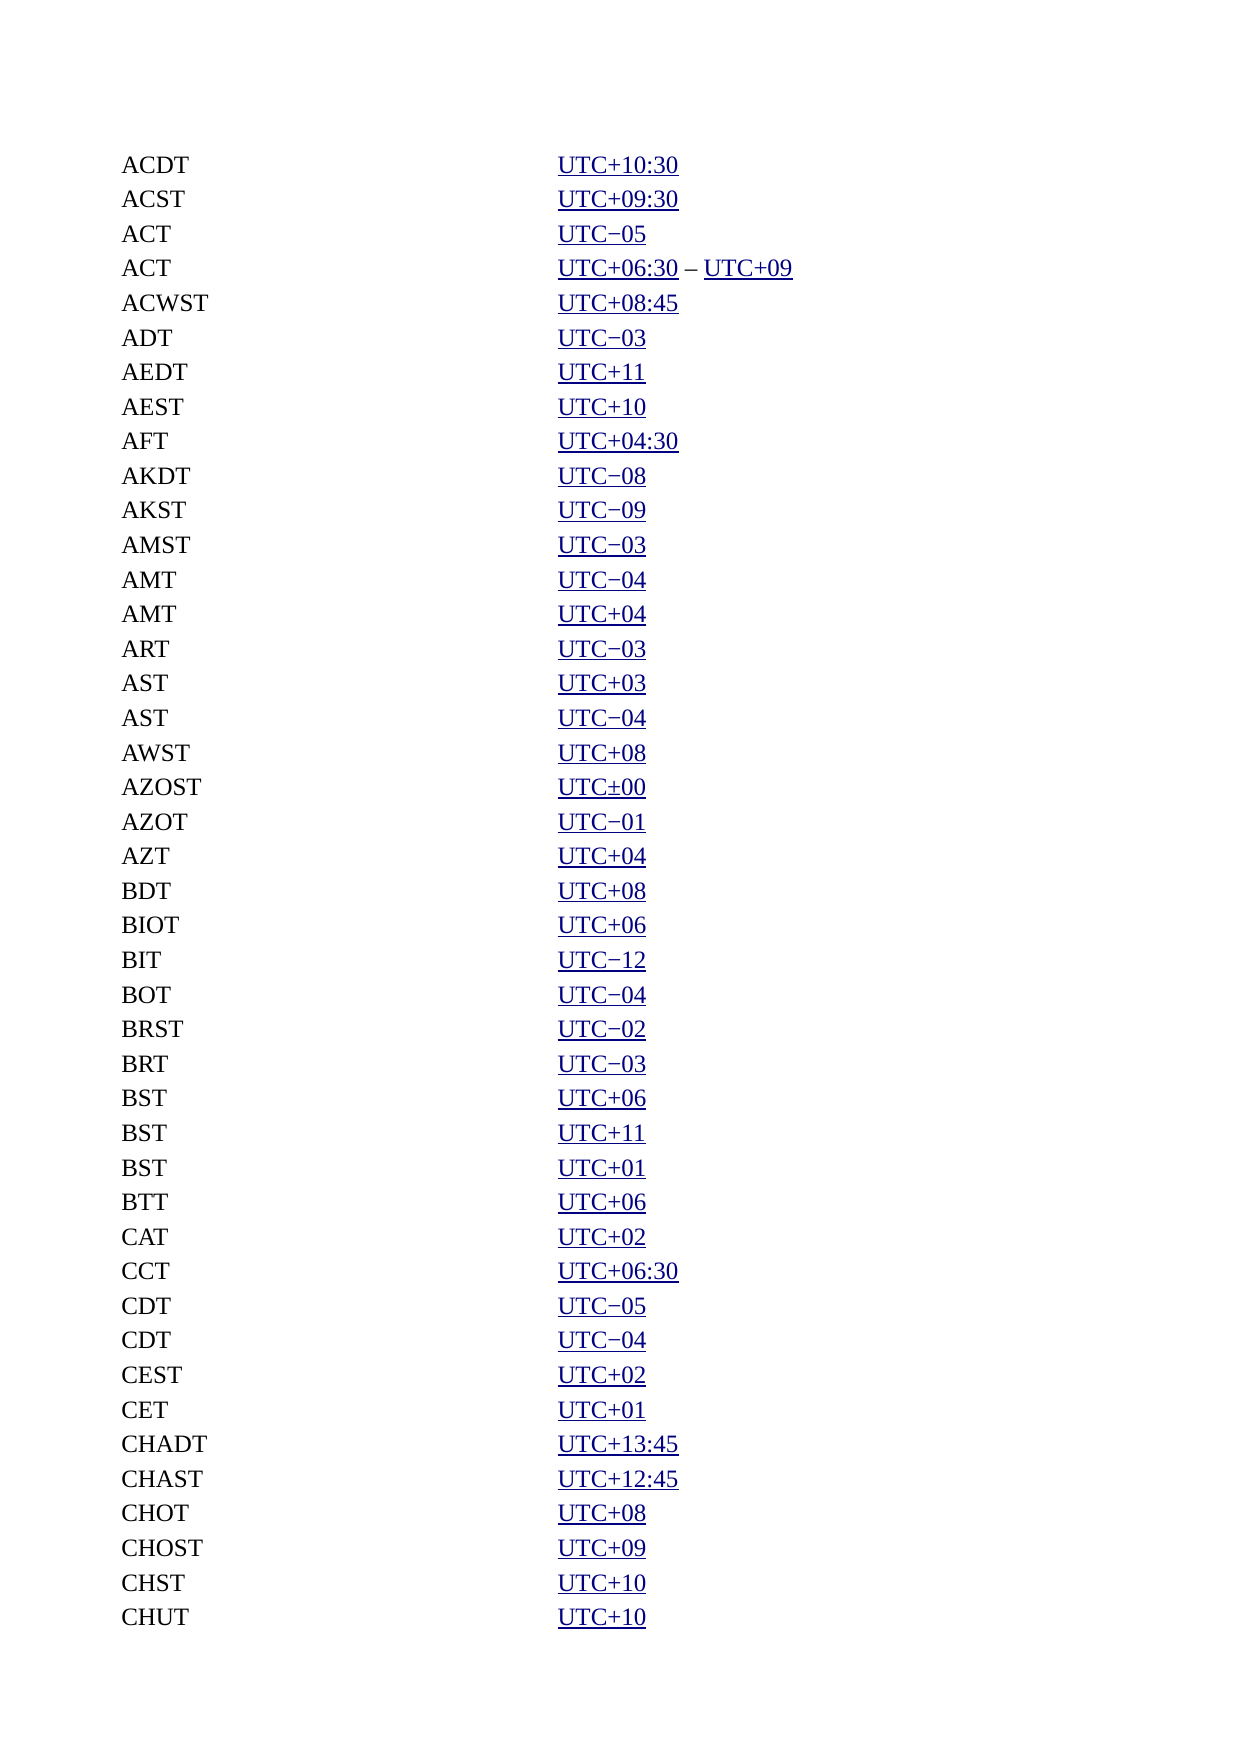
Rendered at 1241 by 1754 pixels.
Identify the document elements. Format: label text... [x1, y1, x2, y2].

table_cell CHST [118, 1565, 554, 1599]
table_cell CHOST [118, 1530, 554, 1565]
table_cell UTC+06:30 – UTC+09 [554, 251, 1122, 285]
table_cell CAT [118, 1219, 554, 1253]
table_cell AZOST [118, 769, 554, 804]
table_cell CHADT [118, 1426, 554, 1461]
table_cell UTC+04 [554, 839, 1122, 873]
table_header ACDT [118, 147, 554, 181]
table_cell UTC−04 [554, 977, 1122, 1011]
table_cell CHOT [118, 1496, 554, 1530]
table_cell UTC±00 [554, 769, 1122, 804]
table_cell AZT [118, 839, 554, 873]
table_cell CET [118, 1392, 554, 1426]
table_cell UTC+09 [554, 1530, 1122, 1565]
table_cell AZOT [118, 804, 554, 838]
table_cell UTC−03 [554, 320, 1122, 354]
table_cell ACWST [118, 285, 554, 320]
table_cell UTC+06:30 [554, 1254, 1122, 1288]
table_cell UTC−05 [554, 1288, 1122, 1323]
table_cell AEST [118, 389, 554, 423]
table_header UTC+10:30 [554, 147, 1122, 181]
table_cell AFT [118, 424, 554, 458]
table_cell BRST [118, 1011, 554, 1046]
table_cell UTC+11 [554, 1115, 1122, 1150]
table_cell UTC−04 [554, 562, 1122, 596]
table_cell BST [118, 1115, 554, 1150]
table_cell UTC+02 [554, 1357, 1122, 1392]
table_cell UTC+06 [554, 1081, 1122, 1115]
table_cell BIT [118, 942, 554, 977]
table_cell ADT [118, 320, 554, 354]
table_cell UTC+13:45 [554, 1426, 1122, 1461]
table_cell AKST [118, 493, 554, 527]
table_cell CHAST [118, 1461, 554, 1496]
table_cell AST [118, 666, 554, 700]
table_cell ACT [118, 216, 554, 251]
table_cell UTC−04 [554, 1323, 1122, 1357]
table_cell UTC−04 [554, 700, 1122, 735]
table_cell UTC−12 [554, 942, 1122, 977]
table_cell UTC+12:45 [554, 1461, 1122, 1496]
table_cell CEST [118, 1357, 554, 1392]
table_cell BDT [118, 873, 554, 908]
table_cell UTC+04:30 [554, 424, 1122, 458]
table_cell UTC+06 [554, 908, 1122, 942]
table_cell AEDT [118, 354, 554, 389]
table_cell AKDT [118, 458, 554, 493]
table_cell UTC+08:45 [554, 285, 1122, 320]
table_cell UTC−01 [554, 804, 1122, 838]
table_cell BRT [118, 1046, 554, 1081]
table_cell UTC+02 [554, 1219, 1122, 1253]
table_cell BTT [118, 1184, 554, 1219]
table_cell AST [118, 700, 554, 735]
table_cell UTC+01 [554, 1392, 1122, 1426]
table_cell UTC−03 [554, 527, 1122, 562]
table_cell CDT [118, 1323, 554, 1357]
table_cell UTC−03 [554, 1046, 1122, 1081]
table_cell UTC−02 [554, 1011, 1122, 1046]
table_cell ACST [118, 181, 554, 216]
table_cell CDT [118, 1288, 554, 1323]
table_cell UTC+09:30 [554, 181, 1122, 216]
table_cell AMT [118, 562, 554, 596]
table_cell UTC+10 [554, 1599, 1122, 1634]
table_cell UTC−08 [554, 458, 1122, 493]
table_cell CHUT [118, 1599, 554, 1634]
table_cell UTC+10 [554, 389, 1122, 423]
table_cell UTC+06 [554, 1184, 1122, 1219]
table_cell AMT [118, 596, 554, 631]
table_cell UTC−09 [554, 493, 1122, 527]
table_cell AWST [118, 735, 554, 769]
table_cell BST [118, 1150, 554, 1184]
table_cell ACT [118, 251, 554, 285]
table_cell UTC−05 [554, 216, 1122, 251]
table_cell BIOT [118, 908, 554, 942]
table_cell UTC+08 [554, 873, 1122, 908]
table_cell ART [118, 631, 554, 666]
table_cell UTC+10 [554, 1565, 1122, 1599]
table_cell UTC+08 [554, 735, 1122, 769]
table_cell BOT [118, 977, 554, 1011]
table_cell BST [118, 1081, 554, 1115]
table_cell AMST [118, 527, 554, 562]
table_cell CCT [118, 1254, 554, 1288]
table_cell UTC+11 [554, 354, 1122, 389]
table_cell UTC+03 [554, 666, 1122, 700]
table_cell UTC−03 [554, 631, 1122, 666]
table_cell UTC+01 [554, 1150, 1122, 1184]
table_cell UTC+04 [554, 596, 1122, 631]
table_cell UTC+08 [554, 1496, 1122, 1530]
